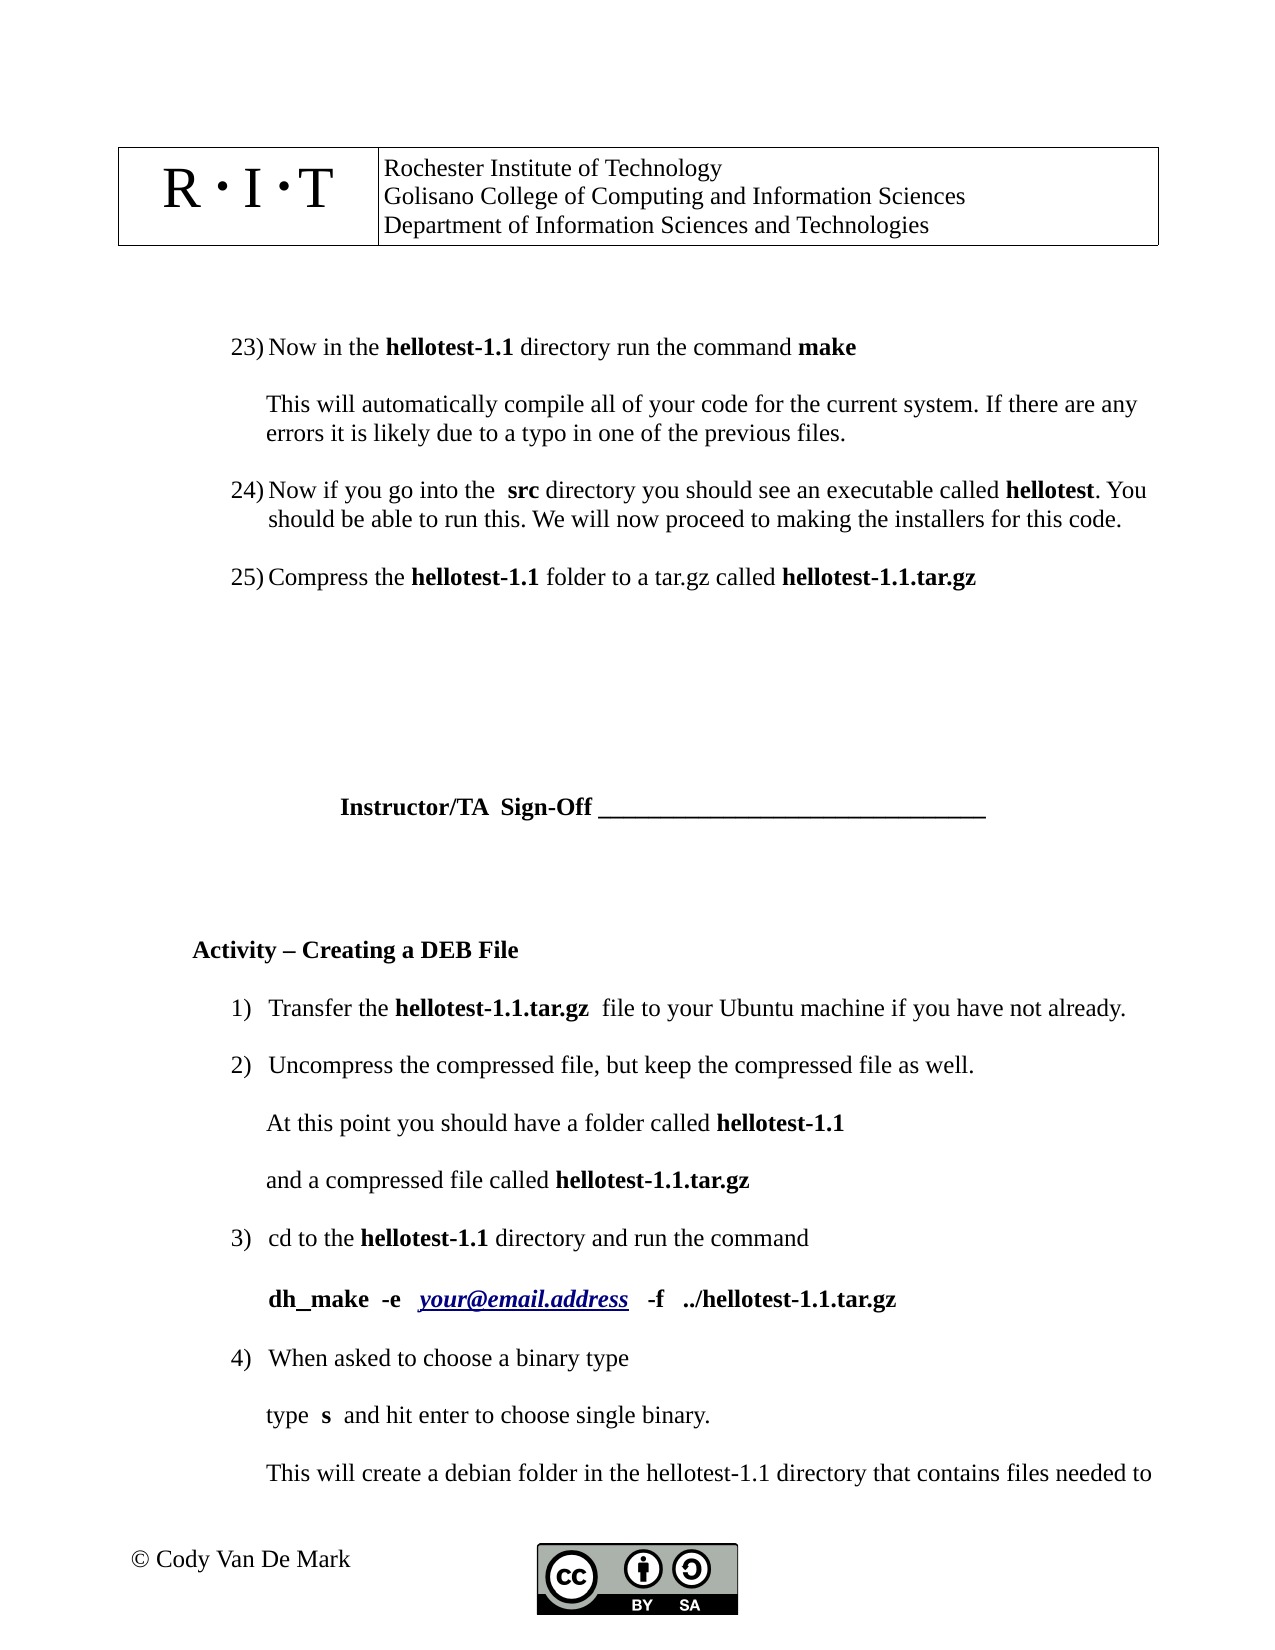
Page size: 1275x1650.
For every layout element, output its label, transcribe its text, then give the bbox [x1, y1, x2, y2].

picture [536, 1543, 739, 1615]
list Now in the hellotest-1.1 directory run the command make [231, 332, 1157, 361]
list Compress the hellotest-1.1 folder to a tar.gz called hellotest-1.1.tar.gz [231, 562, 1157, 591]
text Activity – Creating a DEB File [118, 936, 1157, 964]
text This will create a debian folder in the hellotest-1.1 directory that contains files needed to [118, 1458, 1157, 1487]
text type s and hit enter to choose single binary. [118, 1400, 1157, 1429]
text This will automatically compile all of your code for the current system. If there are any errors it is likely due to a typo in one of the previous files. [118, 389, 1157, 447]
text and a compressed file called hellotest-1.1.tar.gz [118, 1166, 1157, 1194]
list Transfer the hellotest-1.1.tar.gz file to your Ubuntu machine if you have not already. [231, 993, 1157, 1022]
list Now if you go into the src directory you should see an executable called hellotest. You should be able to run this. We will now proceed to making the installers for this code. [231, 476, 1157, 533]
text Instructor/TA Sign-Off _______________________________ [118, 792, 1157, 821]
list Uncompress the compressed file, but keep the compressed file as well. [231, 1051, 1157, 1079]
list cd to the hellotest-1.1 directory and run the command dh_make -e your@email.address -f ../hellotest-1.1.tar.gz [231, 1223, 1157, 1314]
text At this point you should have a folder called hellotest-1.1 [118, 1108, 1157, 1137]
list When asked to choose a binary type [231, 1343, 1157, 1372]
